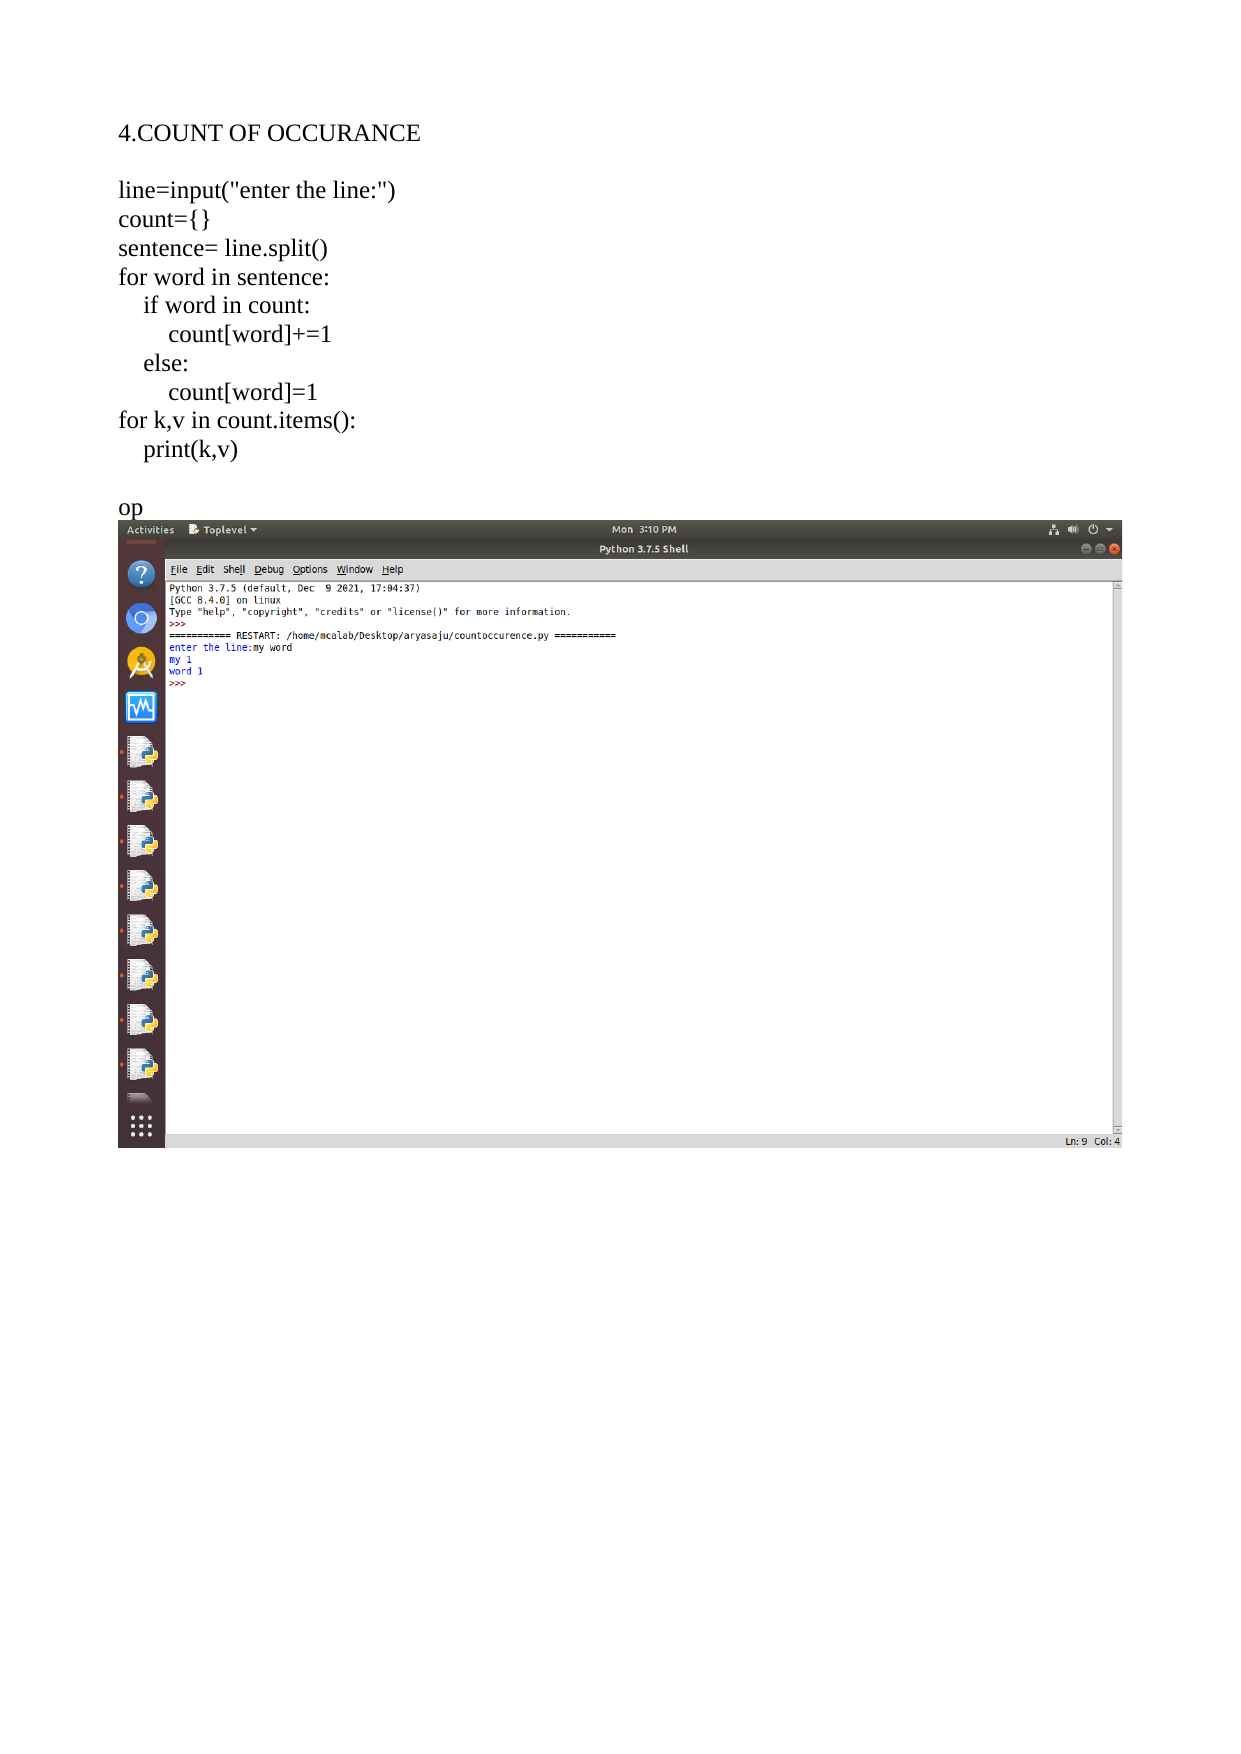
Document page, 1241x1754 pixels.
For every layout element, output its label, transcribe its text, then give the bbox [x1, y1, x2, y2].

text for k,v in count.items(): [118, 406, 1122, 434]
text for word in sentence: [118, 262, 1122, 291]
text count[word]=1 [118, 377, 1122, 406]
text if word in count: [118, 291, 1122, 319]
text op [118, 492, 1122, 520]
text sentence= line.split() [118, 233, 1122, 262]
text print(k,v) [118, 434, 1122, 463]
text line=input("enter the line:") [118, 176, 1122, 204]
picture [118, 520, 1123, 1148]
text count={} [118, 204, 1122, 233]
text count[word]+=1 [118, 319, 1122, 348]
text else: [118, 348, 1122, 377]
text 4.COUNT OF OCCURANCE [118, 118, 1122, 147]
